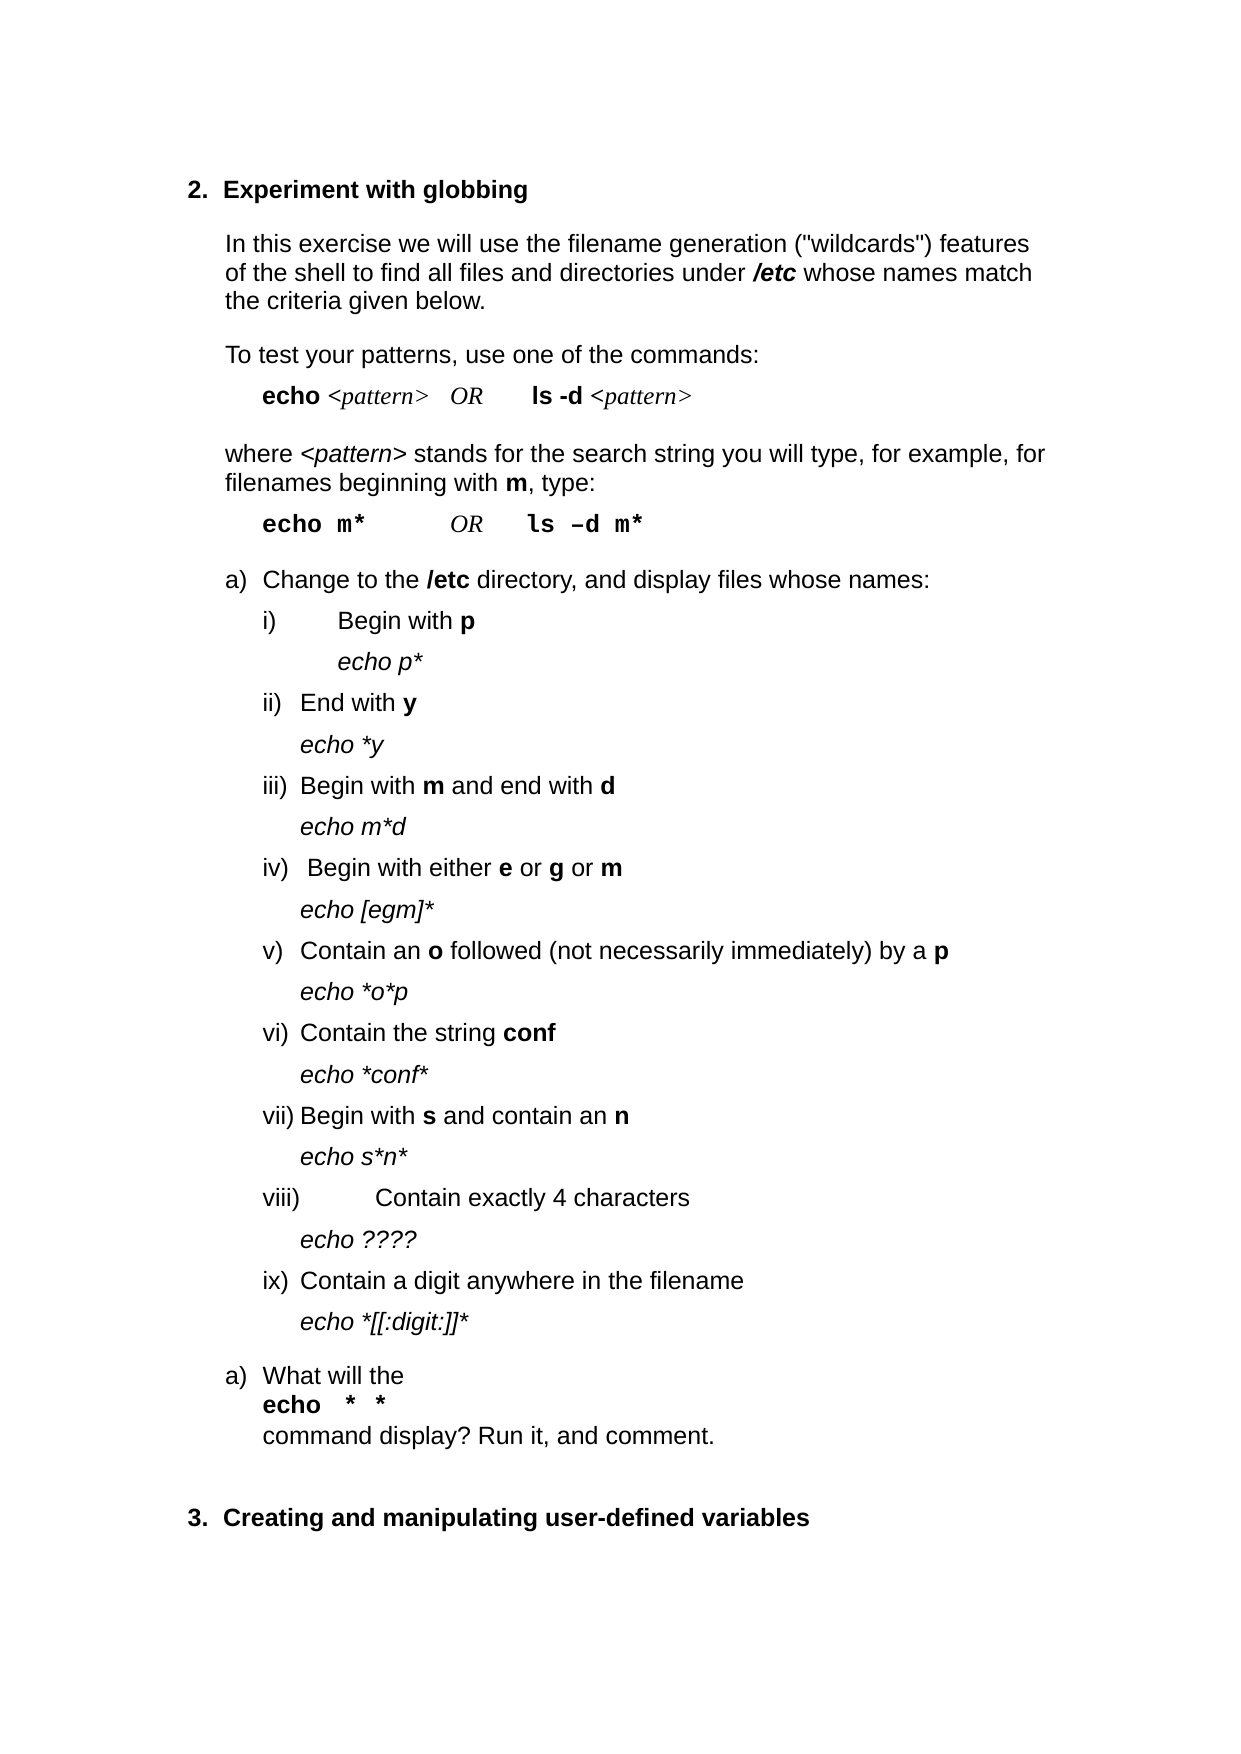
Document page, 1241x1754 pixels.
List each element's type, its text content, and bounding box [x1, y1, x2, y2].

text echo m* OR ls –d m* [225, 509, 1053, 540]
text echo *y [225, 730, 1053, 758]
text v) Contain an o followed (not necessarily immediately) by a p [225, 936, 1053, 965]
text echo <pattern> OR ls -d <pattern> where <pattern> stands for the search string you will type, for example, for filenames beginning with m, type: [225, 381, 1053, 496]
list Change to the /etc directory, and display files whose names: [225, 565, 1053, 593]
text iii) Begin with m and end with d [225, 771, 1053, 800]
text echo [egm]* [225, 895, 1053, 923]
text echo p* [337, 647, 1053, 676]
text In this exercise we will use the filename generation ("wildcards") features of the shell to find all files and directories under /etc whose names match the criteria given below. [225, 229, 1053, 315]
text viii) Contain exactly 4 characters [225, 1183, 1053, 1212]
text To test your patterns, use one of the commands: [225, 340, 1053, 369]
list Begin with p [262, 606, 1053, 635]
text echo *[[:digit:]]* [225, 1307, 1053, 1336]
text echo *o*p [225, 977, 1053, 1006]
text echo m*d [225, 812, 1053, 841]
text vii) Begin with s and contain an n [225, 1101, 1053, 1130]
text ix) Contain a digit anywhere in the filename [225, 1266, 1053, 1295]
text echo *conf* [225, 1060, 1053, 1088]
list Experiment with globbing [187, 175, 1053, 204]
text echo s*n* [225, 1142, 1053, 1171]
list Creating and manipulating user-defined variables [187, 1503, 1053, 1532]
text ii) End with y [225, 688, 1053, 717]
list What will the echo * * command display? Run it, and comment. [225, 1361, 1053, 1449]
text echo ???? [225, 1225, 1053, 1253]
text vi) Contain the string conf [225, 1018, 1053, 1047]
text iv) Begin with either e or g or m [225, 853, 1053, 882]
